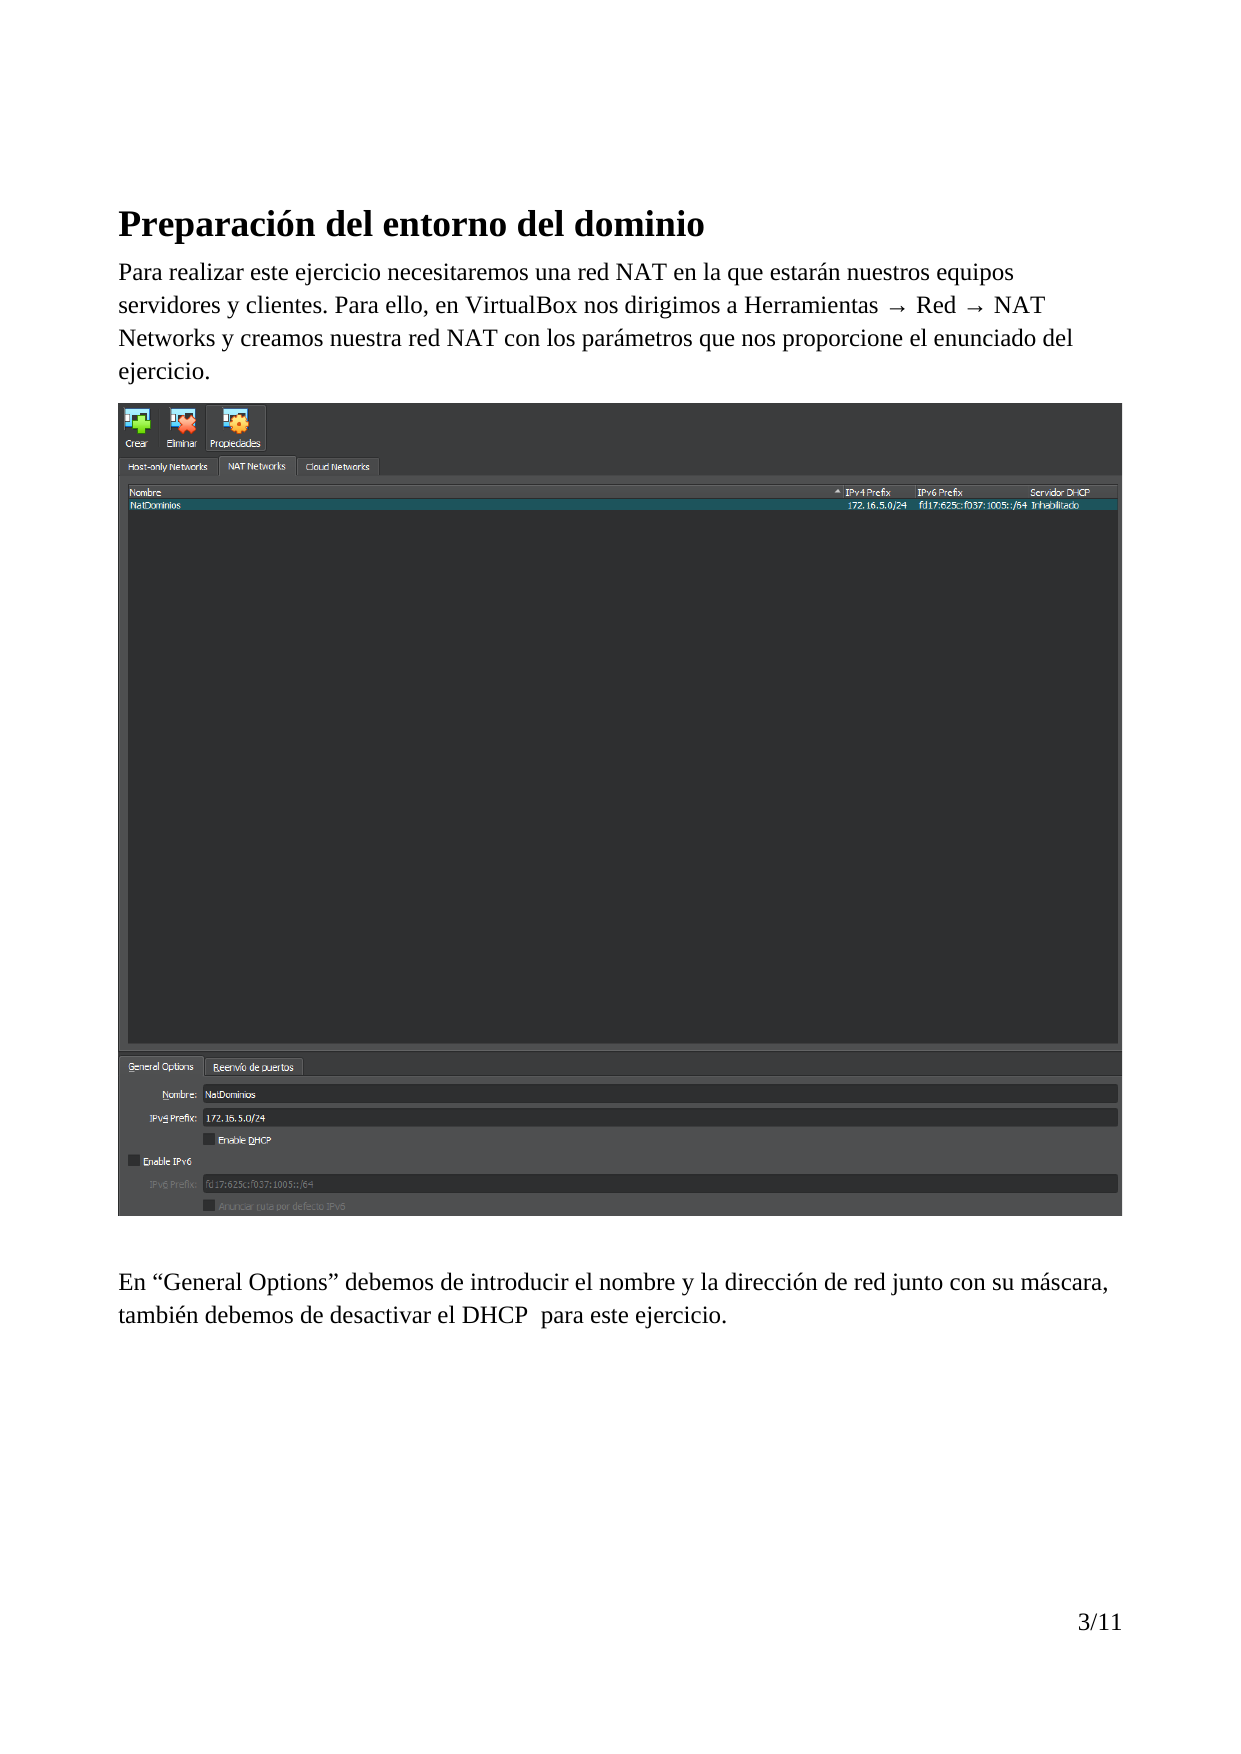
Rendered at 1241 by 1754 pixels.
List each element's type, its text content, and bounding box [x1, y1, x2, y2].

subtitle Preparación del entorno del dominio [118, 201, 1122, 244]
text Para realizar este ejercicio necesitaremos una red NAT en la que estarán nuestros equipos servidores y clientes. Para ello, en VirtualBox nos dirigimos a Herramientas → Red → NAT Networks y creamos nuestra red NAT con los parámetros que nos proporcione el enunciado del ejercicio. [118, 257, 1122, 385]
text En “General Options” debemos de introducir el nombre y la dirección de red junto con su máscara, también debemos de desactivar el DHCP para este ejercicio. [118, 1267, 1122, 1329]
picture [118, 403, 1123, 1216]
